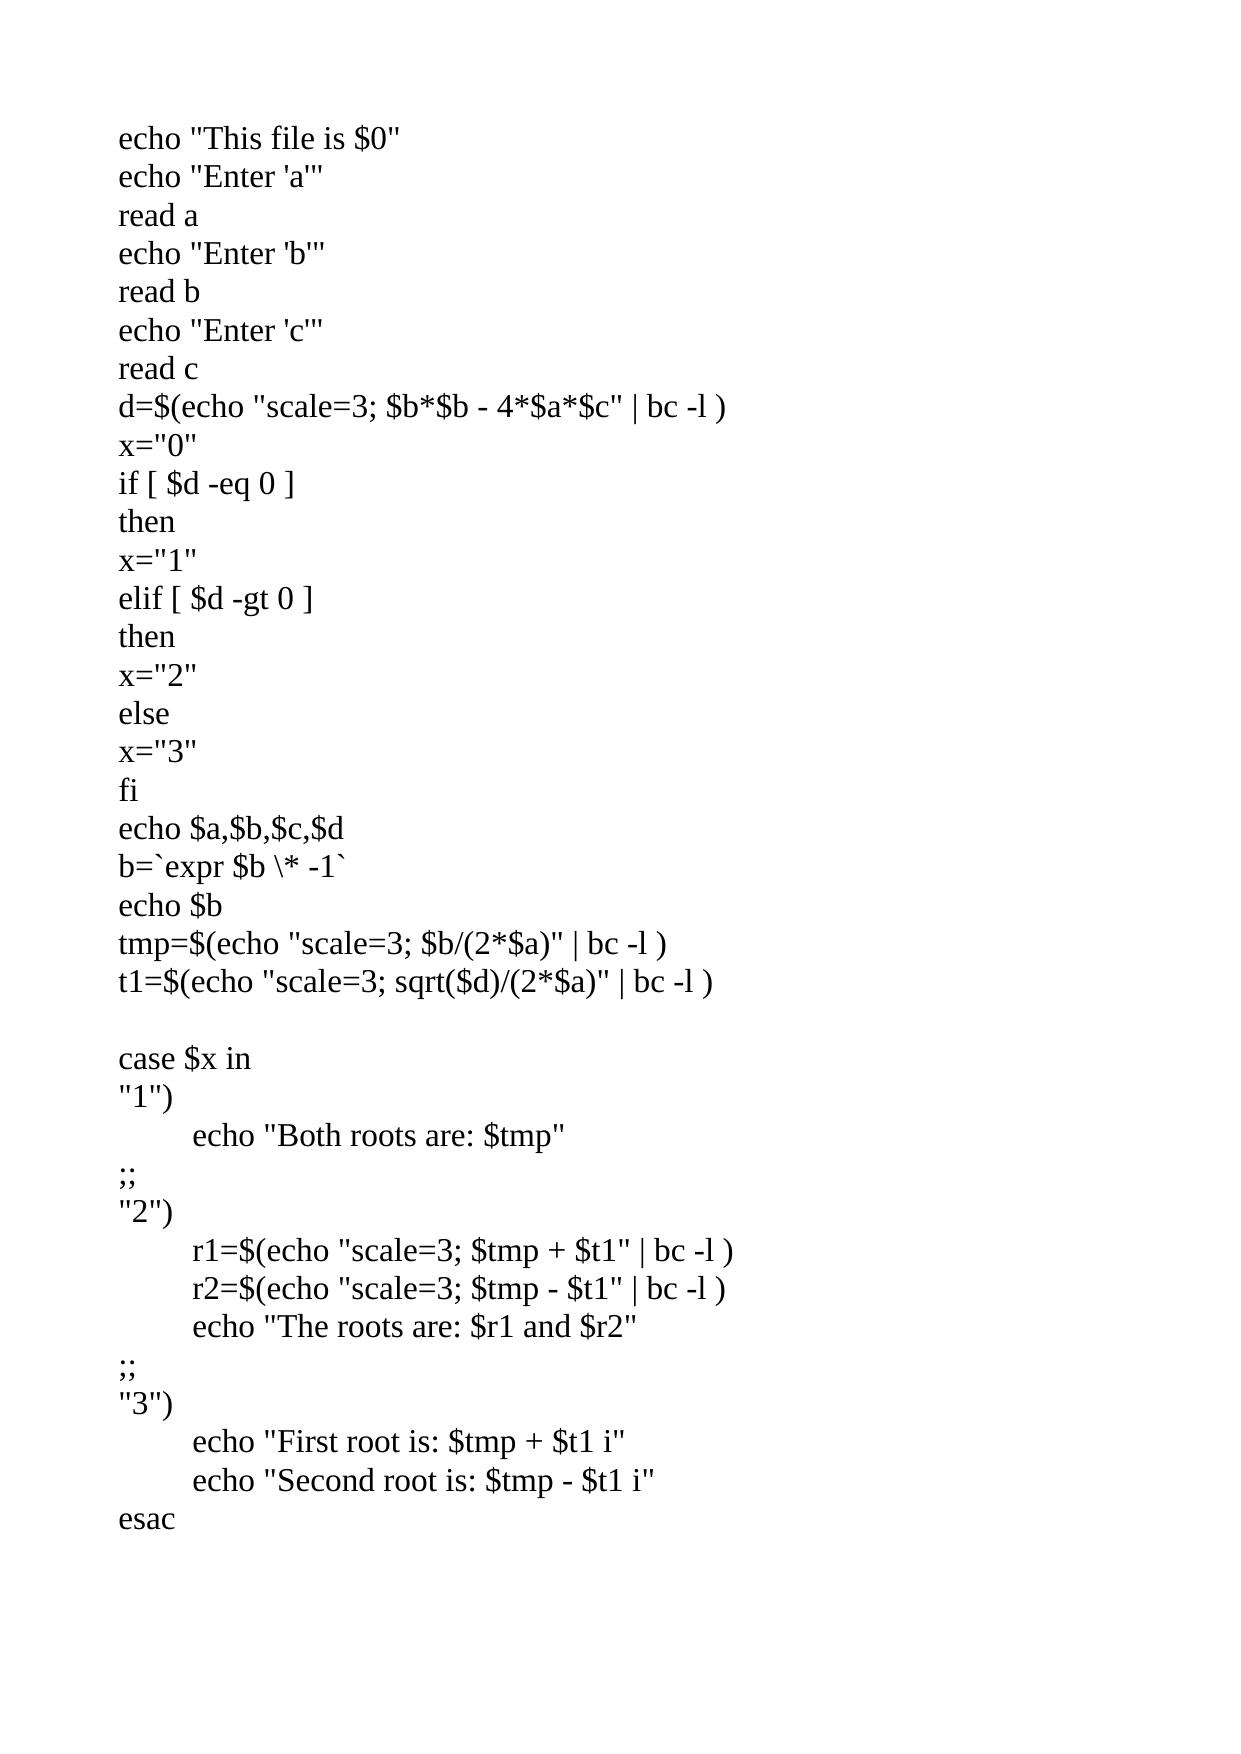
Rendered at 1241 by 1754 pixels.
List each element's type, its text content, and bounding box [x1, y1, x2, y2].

text read c [118, 348, 1122, 386]
text x="2" [118, 655, 1122, 693]
text echo "Second root is: $tmp - $t1 i" [118, 1460, 1122, 1498]
text echo "The roots are: $r1 and $r2" [118, 1306, 1122, 1345]
text "2") [118, 1191, 1122, 1230]
text echo "Enter 'b'" [118, 233, 1122, 271]
text ;; [118, 1345, 1122, 1383]
text "3") [118, 1383, 1122, 1421]
text "1") [118, 1076, 1122, 1115]
text r2=$(echo "scale=3; $tmp - $t1" | bc -l ) [118, 1268, 1122, 1306]
text tmp=$(echo "scale=3; $b/(2*$a)" | bc -l ) [118, 923, 1122, 961]
text b=`expr $b \* -1` [118, 846, 1122, 885]
text read a [118, 195, 1122, 233]
text echo "Both roots are: $tmp" [118, 1115, 1122, 1153]
text fi [118, 770, 1122, 808]
text read b [118, 271, 1122, 310]
text t1=$(echo "scale=3; sqrt($d)/(2*$a)" | bc -l ) [118, 961, 1122, 1000]
text r1=$(echo "scale=3; $tmp + $t1" | bc -l ) [118, 1230, 1122, 1268]
text then [118, 501, 1122, 540]
text x="0" [118, 425, 1122, 463]
text echo "Enter 'a'" [118, 156, 1122, 195]
text echo "First root is: $tmp + $t1 i" [118, 1421, 1122, 1460]
text elif [ $d -gt 0 ] [118, 578, 1122, 616]
text echo "Enter 'c'" [118, 310, 1122, 348]
text else [118, 693, 1122, 731]
text d=$(echo "scale=3; $b*$b - 4*$a*$c" | bc -l ) [118, 386, 1122, 425]
text echo $b [118, 885, 1122, 923]
text echo $a,$b,$c,$d [118, 808, 1122, 846]
text if [ $d -eq 0 ] [118, 463, 1122, 501]
text case $x in [118, 1038, 1122, 1076]
text then [118, 616, 1122, 655]
text x="1" [118, 540, 1122, 578]
text echo "This file is $0" [118, 118, 1122, 156]
text ;; [118, 1153, 1122, 1191]
text x="3" [118, 731, 1122, 770]
text esac [118, 1498, 1122, 1536]
